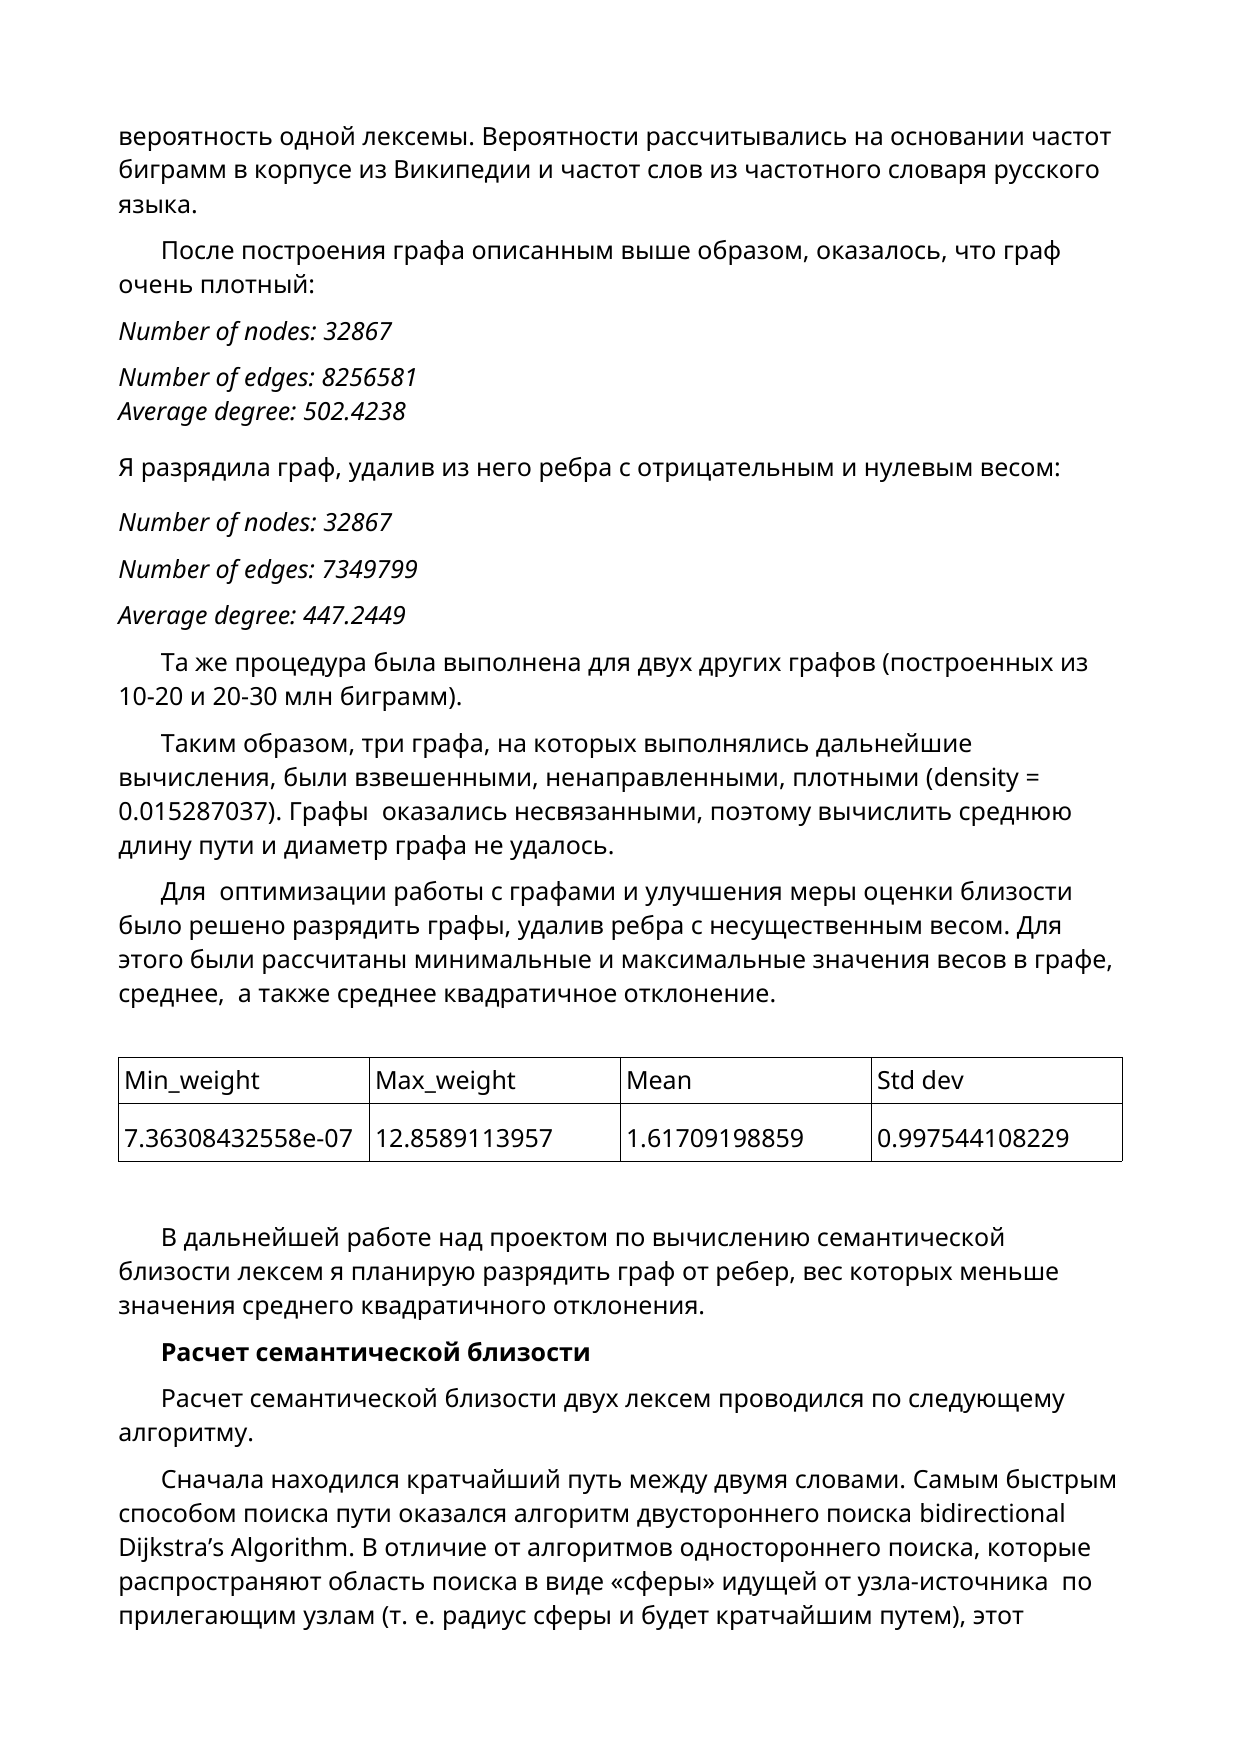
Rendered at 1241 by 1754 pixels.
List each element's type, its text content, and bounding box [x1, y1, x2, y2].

table_header Std dev [872, 1058, 1122, 1102]
table_cell 0.997544108229 [872, 1104, 1122, 1161]
text Расчет семантической близости двух лексем проводился по следующему алгоритму. [118, 1381, 1122, 1449]
table_header Min_weight [119, 1058, 369, 1102]
text Для оптимизации работы с графами и улучшения меры оценки близости было решено разрядить графы, удалив ребра с несущественным весом. Для этого были рассчитаны минимальные и максимальные значения весов в графе, среднее, а также среднее квадратичное отклонение. [118, 874, 1122, 1010]
text Я разрядила граф, удалив из него ребра с отрицательным и нулевым весом: [118, 449, 1122, 483]
table_cell 12.8589113957 [370, 1104, 620, 1161]
text Таким образом, три графа, на которых выполнялись дальнейшие вычисления, были взвешенными, ненаправленными, плотными (density = 0.015287037). Графы оказались несвязанными, поэтому вычислить среднюю длину пути и диаметр графа не удалось. [118, 725, 1122, 861]
text Number of nodes: 32867 [118, 313, 1122, 347]
text Number of edges: 8256581 [118, 360, 1122, 394]
table_header Max_weight [370, 1058, 620, 1102]
text Average degree: 447.2449 [118, 598, 1122, 632]
text Average degree: 502.4238 [118, 394, 1122, 428]
text В дальнейшей работе над проектом по вычислению семантической близости лексем я планирую разрядить граф от ребер, вес которых меньше значения среднего квадратичного отклонения. [118, 1220, 1122, 1322]
text вероятность одной лексемы. Вероятности рассчитывались на основании частот биграмм в корпусе из Википедии и частот слов из частотного словаря русского языка. [118, 118, 1122, 220]
table_cell 1.61709198859 [621, 1104, 871, 1161]
text Та же процедура была выполнена для двух других графов (построенных из 10-20 и 20-30 млн биграмм). [118, 644, 1122, 713]
text Расчет семантической близости [118, 1334, 1122, 1368]
text После построения графа описанным выше образом, оказалось, что граф очень плотный: [118, 233, 1122, 301]
text Number of edges: 7349799 [118, 551, 1122, 586]
table_cell 7.36308432558e-07 [119, 1104, 369, 1161]
table_header Mean [621, 1058, 871, 1102]
text Number of nodes: 32867 [118, 505, 1122, 539]
text Сначала находился кратчайший путь между двумя словами. Самым быстрым способом поиска пути оказался алгоритм двустороннего поиска bidirectional Dijkstra’s Algorithm. В отличие от алгоритмов одностороннего поиска, которые распространяют область поиска в виде «сферы» идущей от узла-источника по прилегающим узлам (т. е. радиус сферы и будет кратчайшим путем), этот [118, 1462, 1122, 1632]
